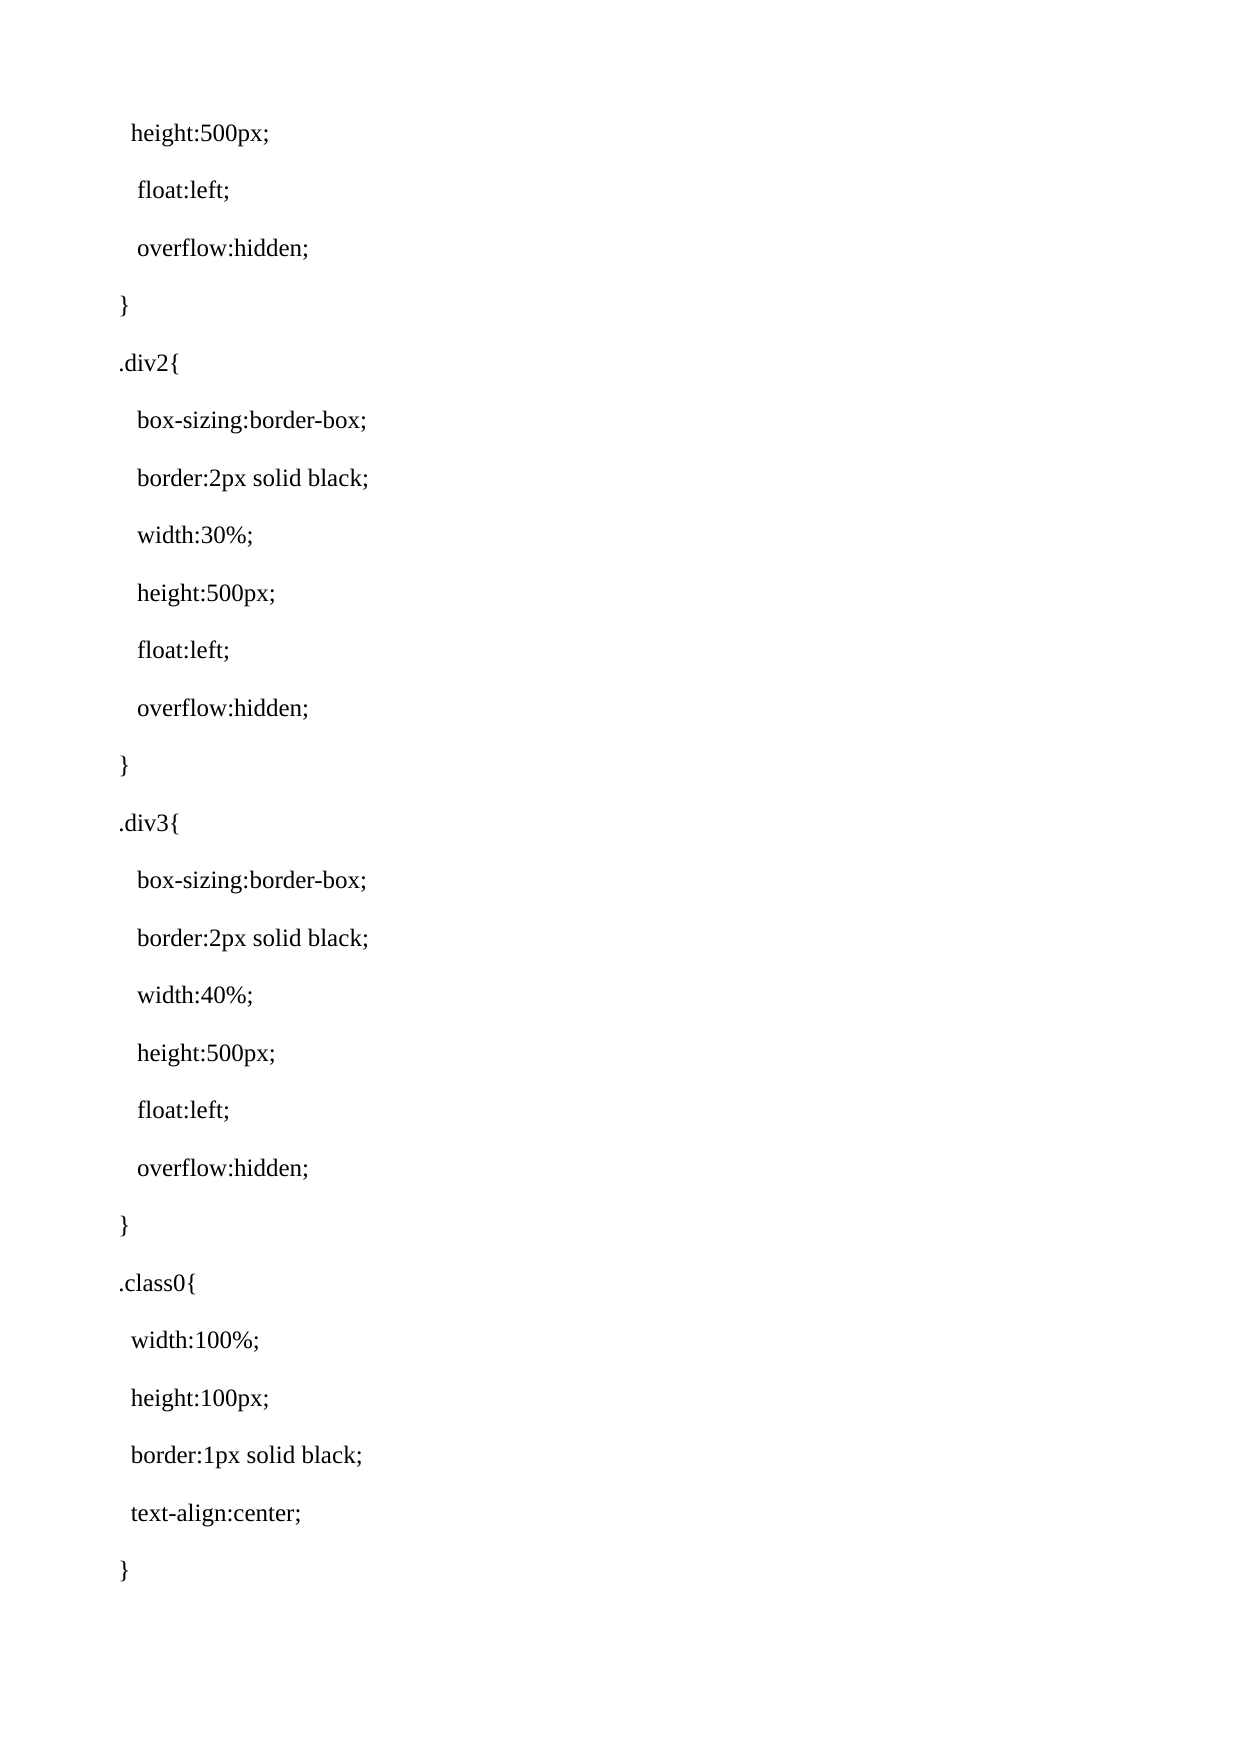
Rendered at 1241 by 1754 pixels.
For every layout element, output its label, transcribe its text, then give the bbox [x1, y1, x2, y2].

text height:500px; [118, 578, 1122, 607]
text } [118, 1211, 1122, 1239]
text border:2px solid black; [118, 923, 1122, 952]
text } [118, 751, 1122, 779]
text overflow:hidden; [118, 1153, 1122, 1182]
text } [118, 291, 1122, 319]
text box-sizing:border-box; [118, 866, 1122, 894]
text height:500px; [118, 1038, 1122, 1067]
text height:100px; [118, 1383, 1122, 1412]
text width:30%; [118, 521, 1122, 549]
text float:left; [118, 1096, 1122, 1124]
text overflow:hidden; [118, 233, 1122, 262]
text width:40%; [118, 981, 1122, 1009]
text height:500px; [118, 118, 1122, 147]
text box-sizing:border-box; [118, 406, 1122, 434]
text .class0{ [118, 1268, 1122, 1297]
text text-align:center; [118, 1498, 1122, 1527]
text } [118, 1556, 1122, 1584]
text width:100%; [118, 1326, 1122, 1354]
text border:1px solid black; [118, 1441, 1122, 1469]
text .div2{ [118, 348, 1122, 377]
text float:left; [118, 636, 1122, 664]
text .div3{ [118, 808, 1122, 837]
text border:2px solid black; [118, 463, 1122, 492]
text float:left; [118, 176, 1122, 204]
text overflow:hidden; [118, 693, 1122, 722]
